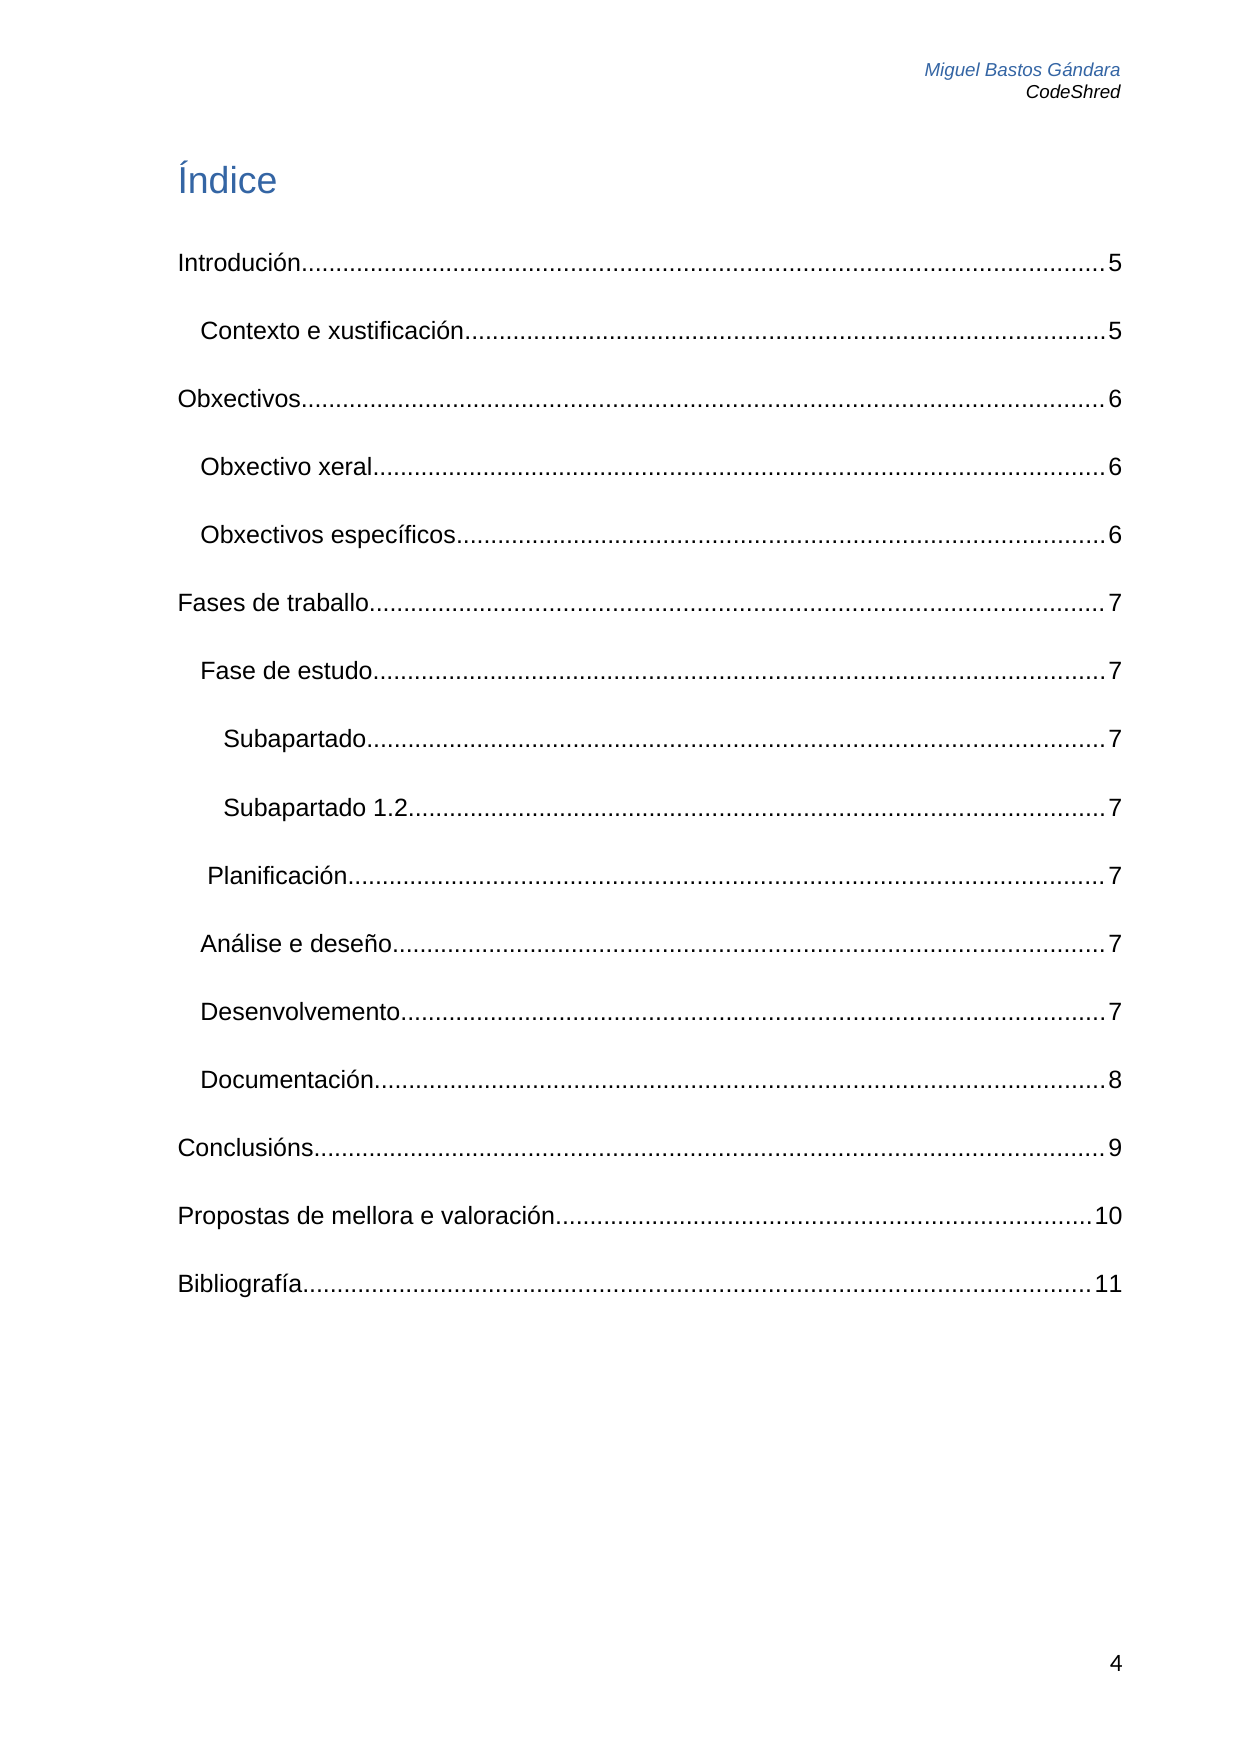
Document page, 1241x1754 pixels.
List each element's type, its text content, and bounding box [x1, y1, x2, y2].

text Propostas de mellora e valoración 10 [177, 1201, 1122, 1230]
text Bibliografía 11 [177, 1269, 1122, 1298]
text Obxectivo xeral 6 [200, 452, 1122, 481]
text Fases de traballo 7 [177, 588, 1122, 617]
text Subapartado 7 [223, 724, 1122, 753]
text Obxectivos específicos 6 [200, 520, 1122, 549]
text Fase de estudo 7 [200, 656, 1122, 685]
text Documentación 8 [200, 1065, 1122, 1094]
text Subapartado 1.2 7 [223, 792, 1122, 821]
text Índice [177, 158, 1122, 201]
text Introdución 5 [177, 247, 1122, 276]
text Conclusións 9 [177, 1133, 1122, 1162]
text Planificación 7 [200, 861, 1122, 889]
text Desenvolvemento 7 [200, 997, 1122, 1026]
text Análise e deseño 7 [200, 929, 1122, 957]
text Obxectivos 6 [177, 384, 1122, 412]
text Contexto e xustificación 5 [200, 316, 1122, 344]
